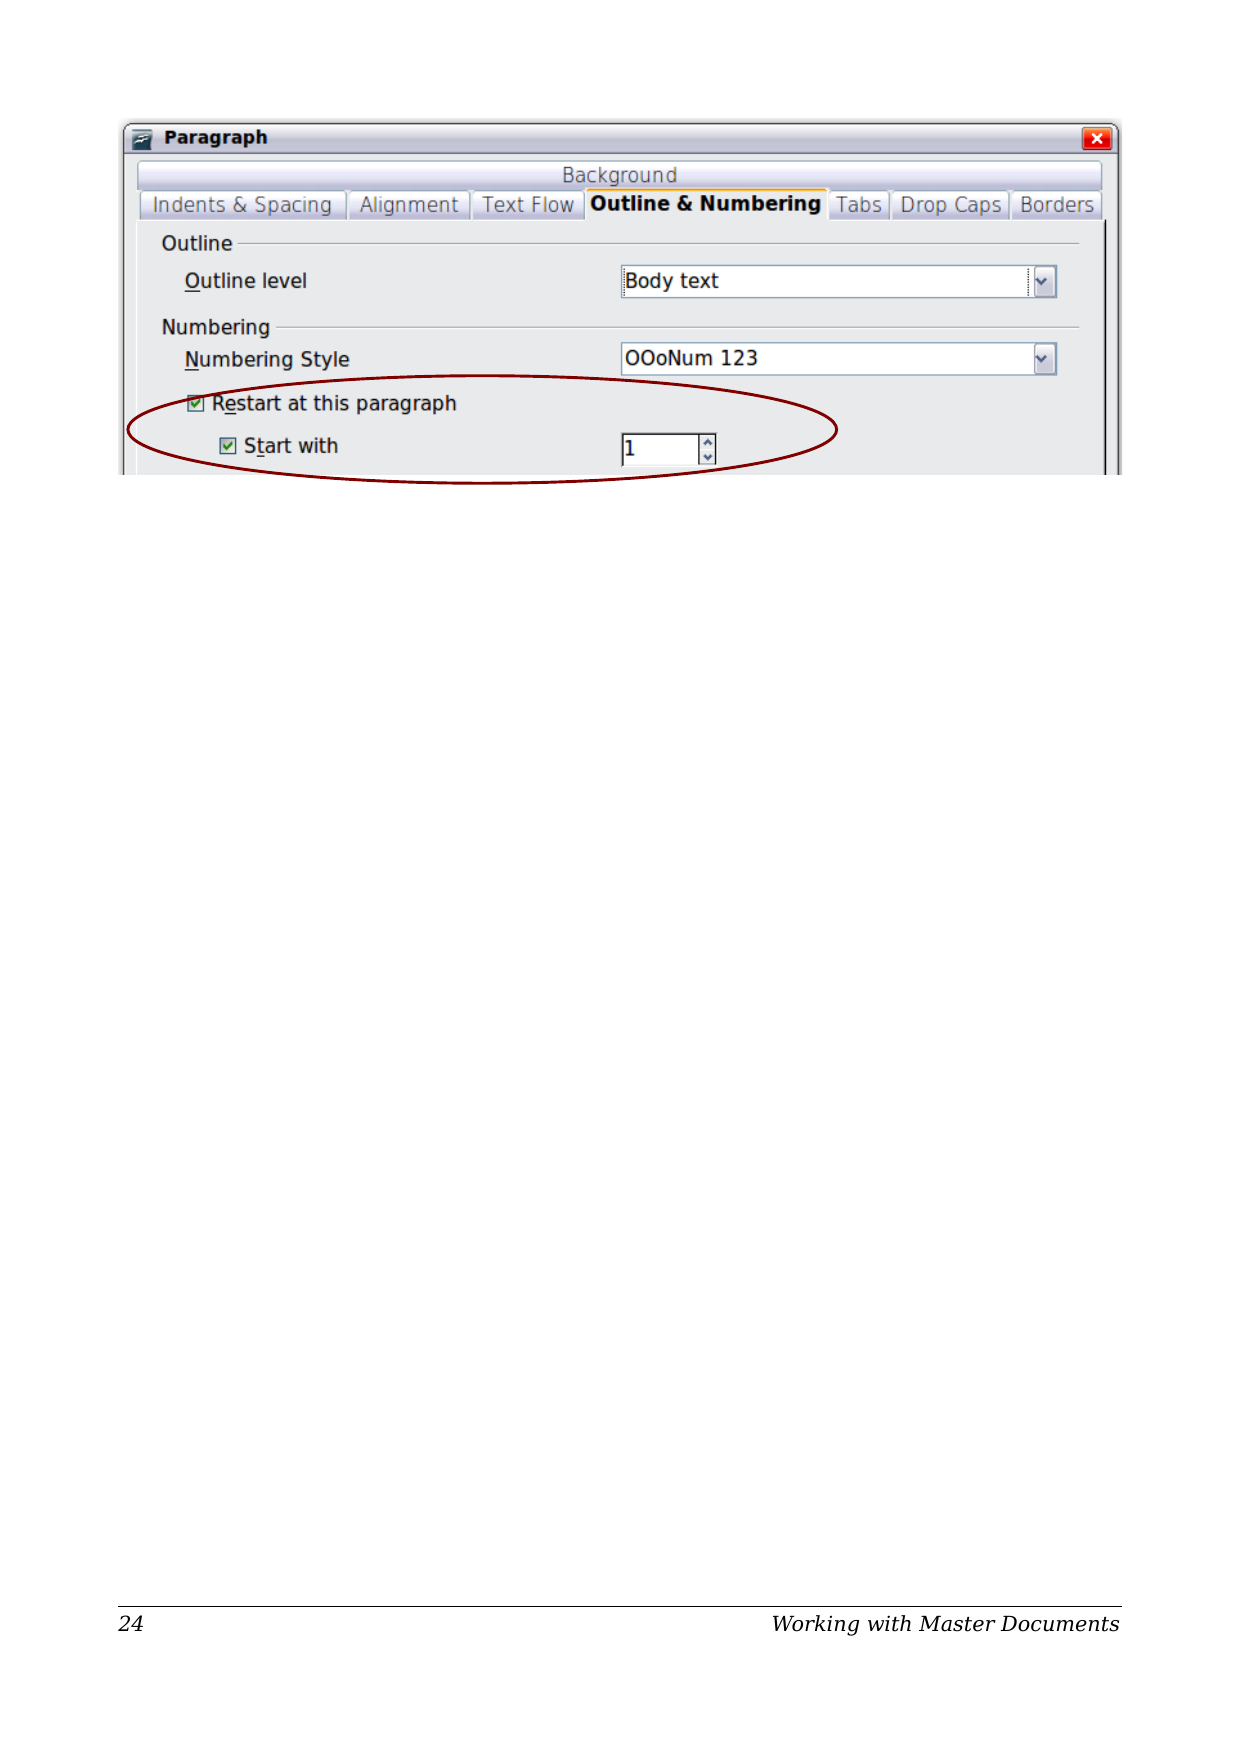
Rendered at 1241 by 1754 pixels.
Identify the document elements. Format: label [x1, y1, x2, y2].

picture [130, 378, 835, 475]
picture [118, 118, 1123, 475]
